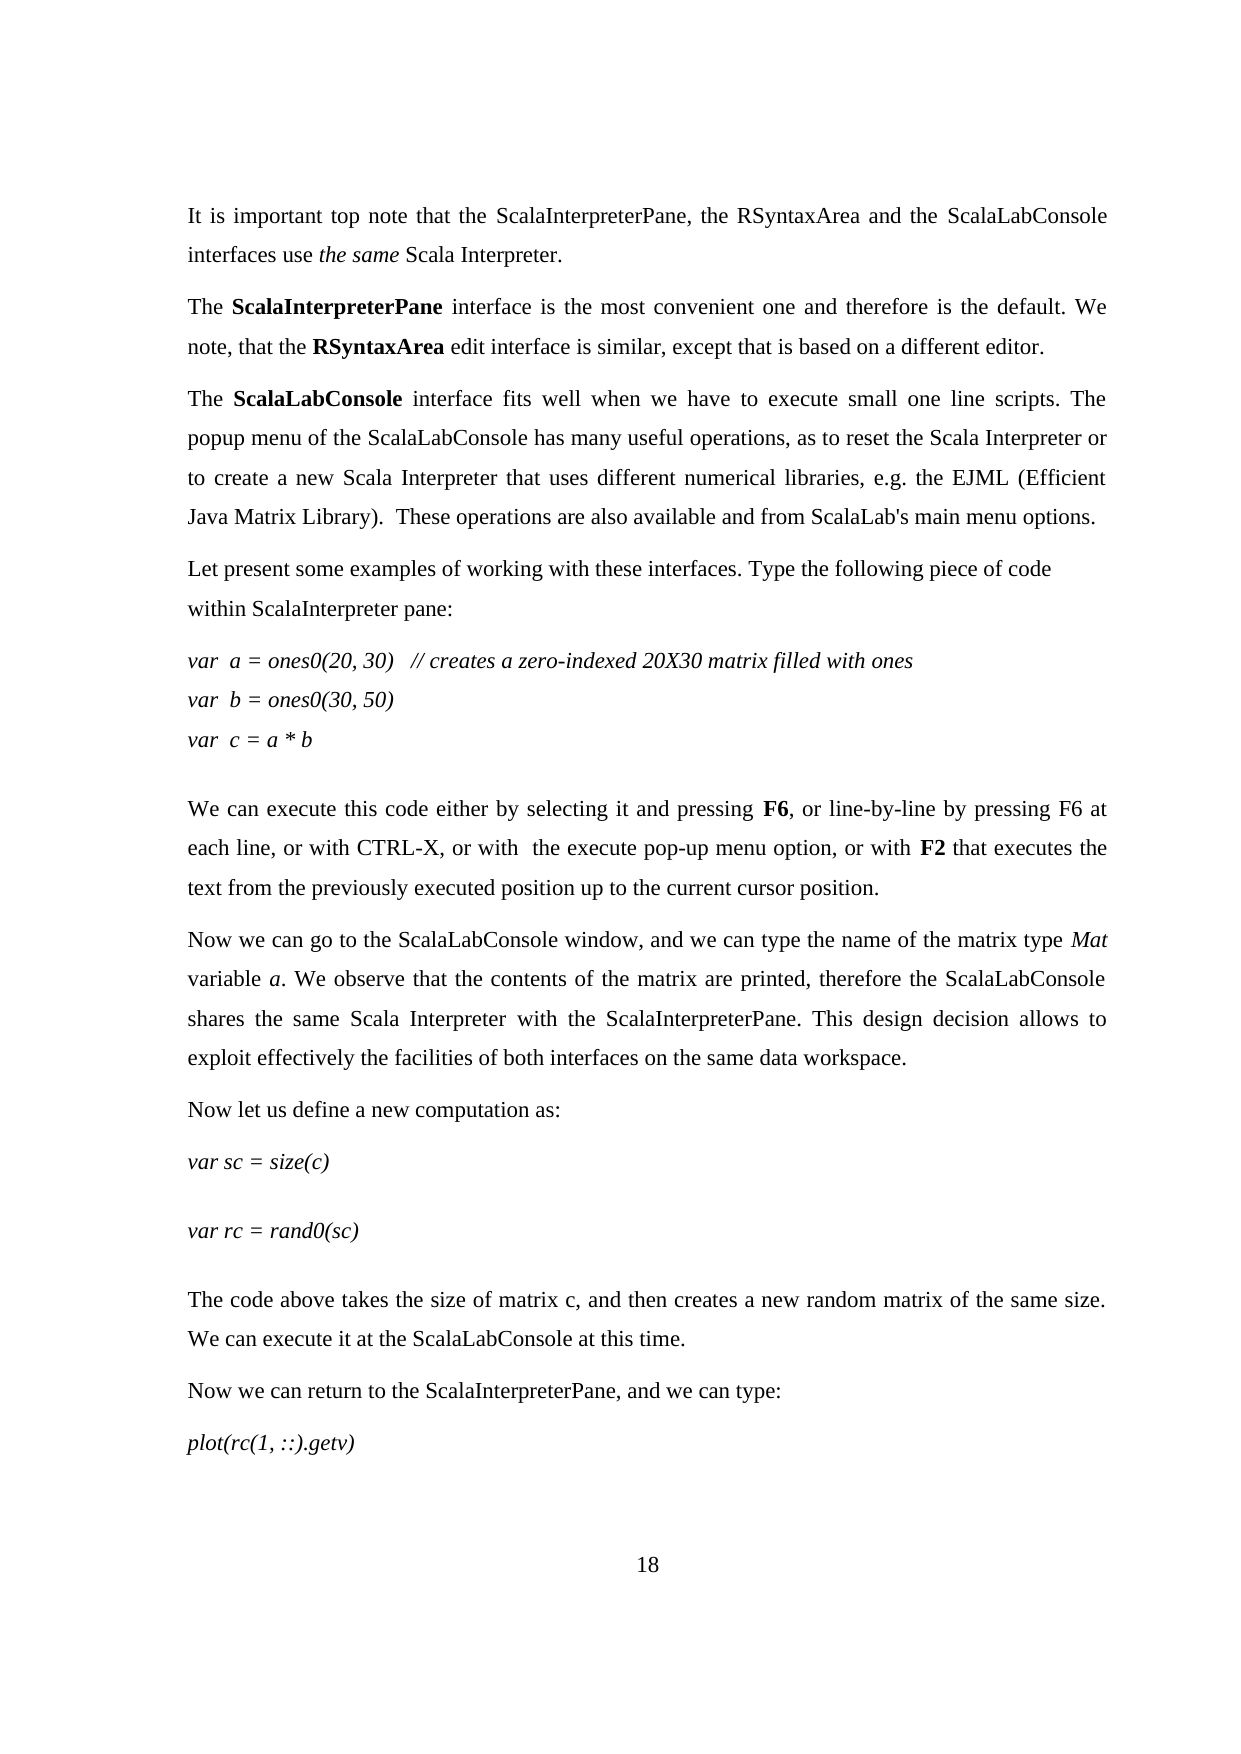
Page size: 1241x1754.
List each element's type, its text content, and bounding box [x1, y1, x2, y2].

text var a = ones0(20, 30) // creates a zero-indexed 20X30 matrix filled with ones [187, 647, 1108, 673]
text Now let us define a new computation as: [187, 1096, 1108, 1122]
text Let present some examples of working with these interfaces. Type the following piece of code within ScalaInterpreter pane: [187, 555, 1108, 621]
text The ScalaLabConsole interface fits well when we have to execute small one line scripts. The popup menu of the ScalaLabConsole has many useful operations, as to reset the Scala Interpreter or to create a new Scala Interpreter that uses different numerical libraries, e.g. the EJML (Efficient Java Matrix Library). These operations are also available and from ScalaLab's main menu options. [187, 385, 1108, 530]
text It is important top note that the ScalaInterpreterPane, the RSyntaxArea and the ScalaLabConsole interfaces use the same Scala Interpreter. [187, 202, 1108, 268]
text The ScalaInterpreterPane interface is the most convenient one and therefore is the default. We note, that the RSyntaxArea edit interface is similar, except that is based on a different editor. [187, 293, 1108, 359]
text var c = a * b [187, 726, 1108, 752]
text plot(rc(1, ::).getv) [187, 1429, 1108, 1456]
text var b = ones0(30, 50) [187, 686, 1108, 713]
text Now we can return to the ScalaInterpreterPane, and we can type: [187, 1377, 1108, 1404]
text The code above takes the size of matrix c, and then creates a new random matrix of the same size. We can execute it at the ScalaLabConsole at this time. [187, 1286, 1108, 1352]
text Now we can go to the ScalaLabConsole window, and we can type the name of the matrix type Mat variable a. We observe that the contents of the matrix are printed, therefore the ScalaLabConsole shares the same Scala Interpreter with the ScalaInterpreterPane. This design decision allows to exploit effectively the facilities of both interfaces on the same data workspace. [187, 926, 1108, 1070]
text var rc = rand0(sc) [187, 1217, 1108, 1243]
text var sc = size(c) [187, 1148, 1108, 1174]
text We can execute this code either by selecting it and pressing F6, or line-by-line by pressing F6 at each line, or with CTRL-X, or with the execute pop-up menu option, or with F2 that executes the text from the previously executed position up to the current cursor position. [187, 795, 1108, 900]
